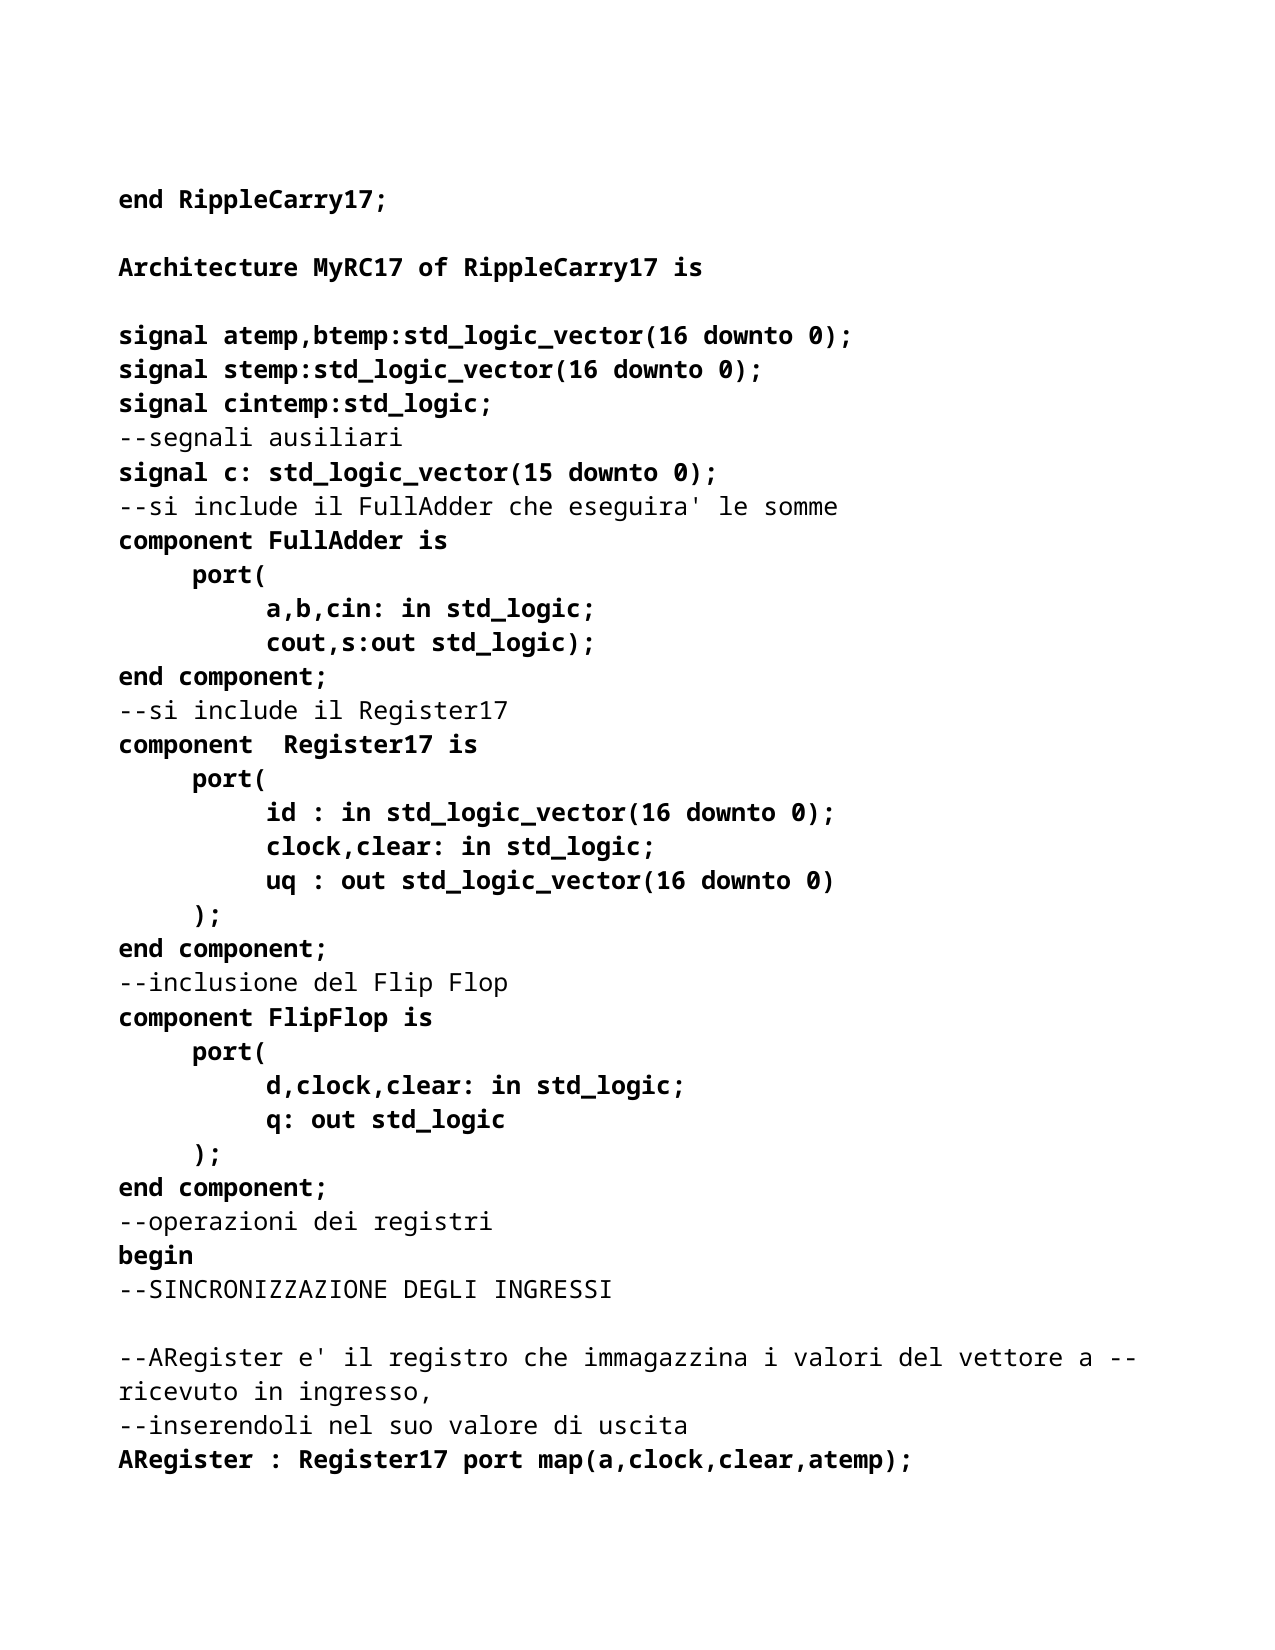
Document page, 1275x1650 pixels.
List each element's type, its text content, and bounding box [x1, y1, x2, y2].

text --ARegister e' il registro che immagazzina i valori del vettore a --ricevuto in ingresso, [118, 1340, 1157, 1408]
text clock,clear: in std_logic; [118, 829, 1157, 863]
text component FullAdder is [118, 522, 1157, 556]
text uq : out std_logic_vector(16 downto 0) [118, 863, 1157, 897]
text --inclusione del Flip Flop [118, 965, 1157, 999]
text begin [118, 1238, 1157, 1272]
text d,clock,clear: in std_logic; [118, 1067, 1157, 1101]
text ARegister : Register17 port map(a,clock,clear,atemp); [118, 1442, 1157, 1476]
text --si include il Register17 [118, 693, 1157, 727]
text signal cintemp:std_logic; [118, 386, 1157, 420]
text port( [118, 556, 1157, 590]
text signal atemp,btemp:std_logic_vector(16 downto 0); [118, 318, 1157, 352]
text signal c: std_logic_vector(15 downto 0); [118, 454, 1157, 488]
text ); [118, 1135, 1157, 1169]
text --si include il FullAdder che eseguira' le somme [118, 488, 1157, 522]
text cout,s:out std_logic); [118, 624, 1157, 658]
text signal stemp:std_logic_vector(16 downto 0); [118, 352, 1157, 386]
text end RippleCarry17; [118, 182, 1157, 216]
text --operazioni dei registri [118, 1203, 1157, 1238]
text --inserendoli nel suo valore di uscita [118, 1408, 1157, 1442]
text Architecture MyRC17 of RippleCarry17 is [118, 250, 1157, 284]
text component Register17 is [118, 727, 1157, 761]
text id : in std_logic_vector(16 downto 0); [118, 795, 1157, 829]
text port( [118, 1033, 1157, 1067]
text port( [118, 761, 1157, 795]
text a,b,cin: in std_logic; [118, 590, 1157, 624]
text end component; [118, 658, 1157, 693]
text component FlipFlop is [118, 999, 1157, 1033]
text --SINCRONIZZAZIONE DEGLI INGRESSI [118, 1272, 1157, 1306]
text --segnali ausiliari [118, 420, 1157, 454]
text q: out std_logic [118, 1101, 1157, 1135]
text end component; [118, 931, 1157, 965]
text ); [118, 897, 1157, 931]
text end component; [118, 1169, 1157, 1203]
